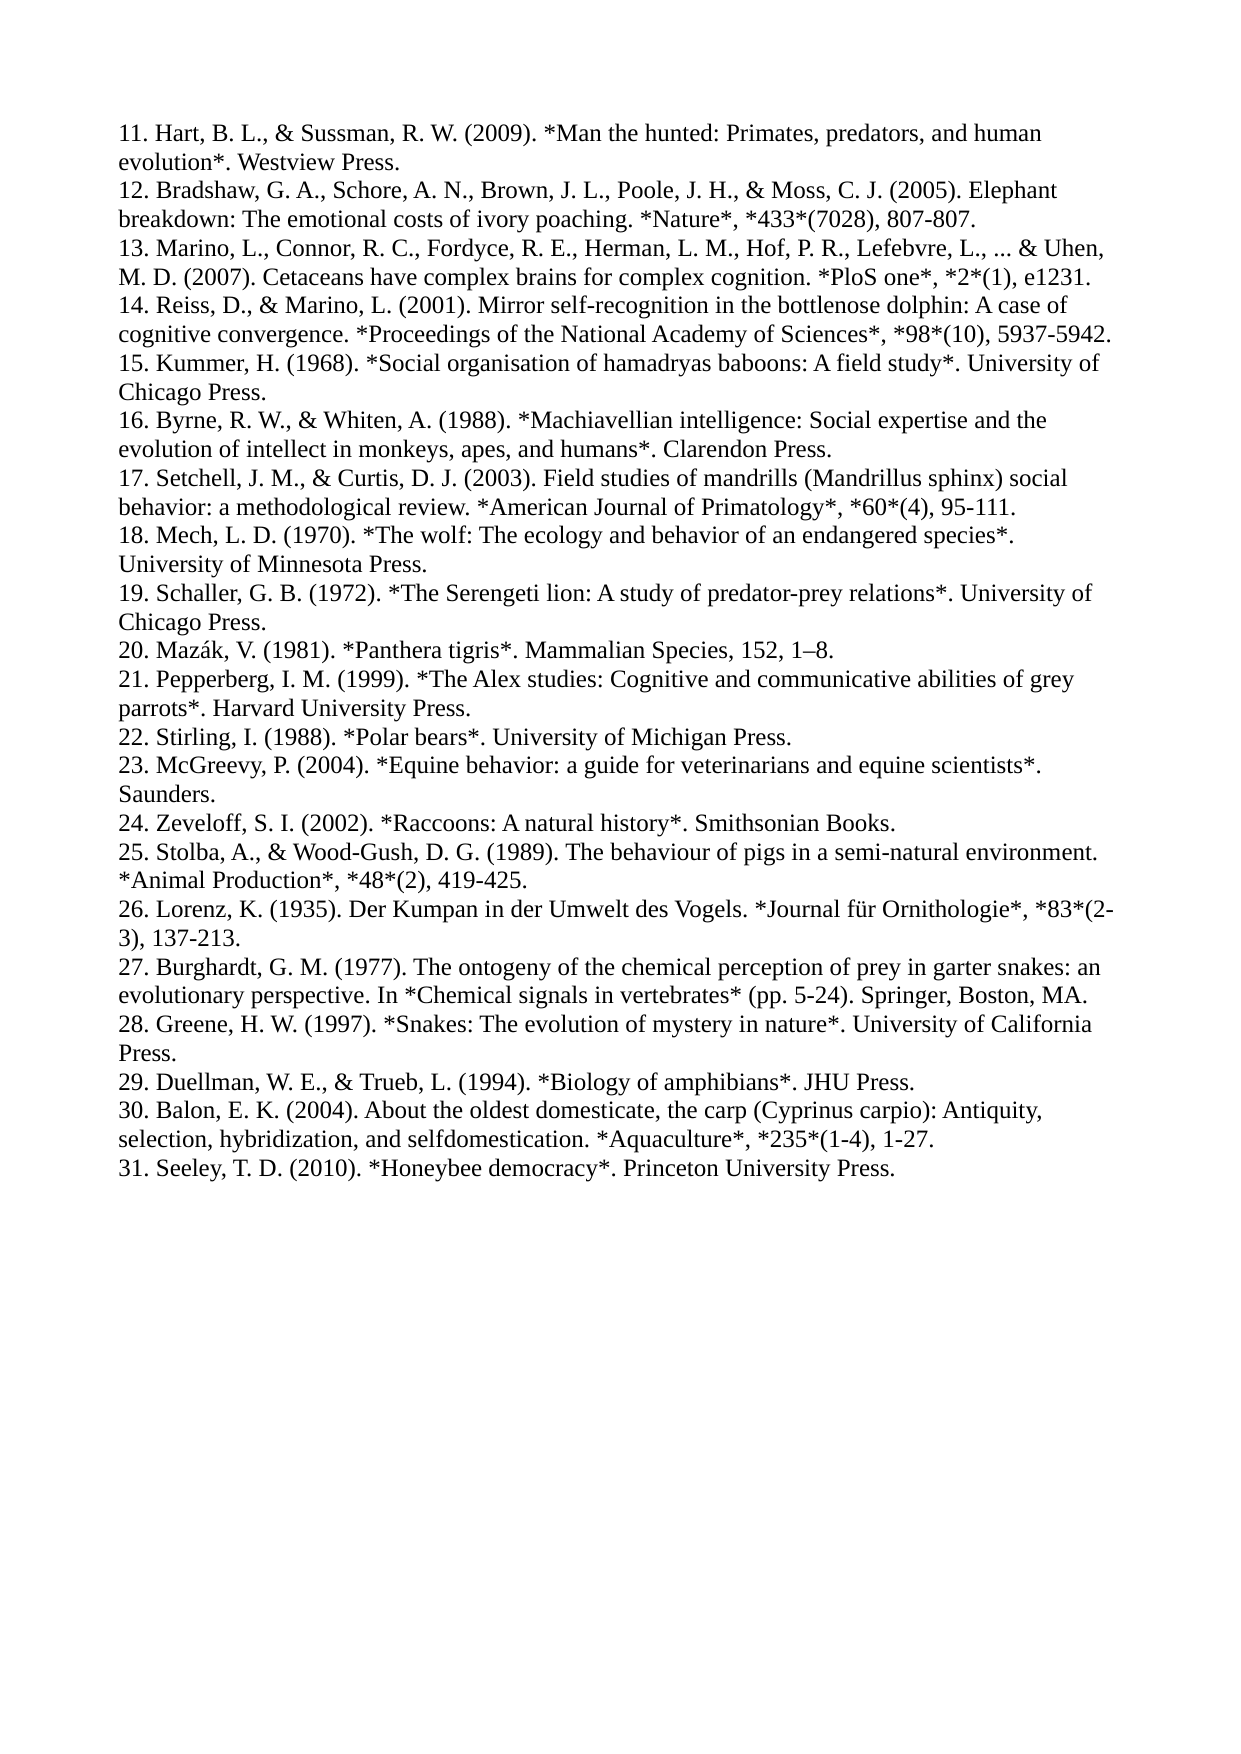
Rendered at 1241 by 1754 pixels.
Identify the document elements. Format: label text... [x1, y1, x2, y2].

text 13. Marino, L., Connor, R. C., Fordyce, R. E., Herman, L. M., Hof, P. R., Lefebvre, L., ... & Uhen, M. D. (2007). Cetaceans have complex brains for complex cognition. *PloS one*, *2*(1), e1231. [118, 233, 1122, 291]
text 23. McGreevy, P. (2004). *Equine behavior: a guide for veterinarians and equine scientists*. Saunders. [118, 751, 1122, 808]
text 16. Byrne, R. W., & Whiten, A. (1988). *Machiavellian intelligence: Social expertise and the evolution of intellect in monkeys, apes, and humans*. Clarendon Press. [118, 406, 1122, 463]
text 28. Greene, H. W. (1997). *Snakes: The evolution of mystery in nature*. University of California Press. [118, 1009, 1122, 1067]
text 31. Seeley, T. D. (2010). *Honeybee democracy*. Princeton University Press. [118, 1153, 1122, 1182]
text 17. Setchell, J. M., & Curtis, D. J. (2003). Field studies of mandrills (Mandrillus sphinx) social behavior: a methodological review. *American Journal of Primatology*, *60*(4), 95-111. [118, 463, 1122, 521]
text 22. Stirling, I. (1988). *Polar bears*. University of Michigan Press. [118, 722, 1122, 751]
text 15. Kummer, H. (1968). *Social organisation of hamadryas baboons: A field study*. University of Chicago Press. [118, 348, 1122, 406]
text 14. Reiss, D., & Marino, L. (2001). Mirror self-recognition in the bottlenose dolphin: A case of cognitive convergence. *Proceedings of the National Academy of Sciences*, *98*(10), 5937-5942. [118, 291, 1122, 348]
text 25. Stolba, A., & Wood-Gush, D. G. (1989). The behaviour of pigs in a semi-natural environment. *Animal Production*, *48*(2), 419-425. [118, 837, 1122, 894]
text 24. Zeveloff, S. I. (2002). *Raccoons: A natural history*. Smithsonian Books. [118, 808, 1122, 837]
text 20. Mazák, V. (1981). *Panthera tigris*. Mammalian Species, 152, 1–8. [118, 636, 1122, 664]
text 30. Balon, E. K. (2004). About the oldest domesticate, the carp (Cyprinus carpio): Antiquity, selection, hybridization, and selfdomestication. *Aquaculture*, *235*(1-4), 1-27. [118, 1096, 1122, 1153]
text 27. Burghardt, G. M. (1977). The ontogeny of the chemical perception of prey in garter snakes: an evolutionary perspective. In *Chemical signals in vertebrates* (pp. 5-24). Springer, Boston, MA. [118, 952, 1122, 1009]
text 29. Duellman, W. E., & Trueb, L. (1994). *Biology of amphibians*. JHU Press. [118, 1067, 1122, 1096]
text 12. Bradshaw, G. A., Schore, A. N., Brown, J. L., Poole, J. H., & Moss, C. J. (2005). Elephant breakdown: The emotional costs of ivory poaching. *Nature*, *433*(7028), 807-807. [118, 176, 1122, 233]
text 11. Hart, B. L., & Sussman, R. W. (2009). *Man the hunted: Primates, predators, and human evolution*. Westview Press. [118, 118, 1122, 176]
text 19. Schaller, G. B. (1972). *The Serengeti lion: A study of predator-prey relations*. University of Chicago Press. [118, 578, 1122, 636]
text 18. Mech, L. D. (1970). *The wolf: The ecology and behavior of an endangered species*. University of Minnesota Press. [118, 521, 1122, 578]
text 26. Lorenz, K. (1935). Der Kumpan in der Umwelt des Vogels. *Journal für Ornithologie*, *83*(2-3), 137-213. [118, 894, 1122, 952]
text 21. Pepperberg, I. M. (1999). *The Alex studies: Cognitive and communicative abilities of grey parrots*. Harvard University Press. [118, 664, 1122, 722]
